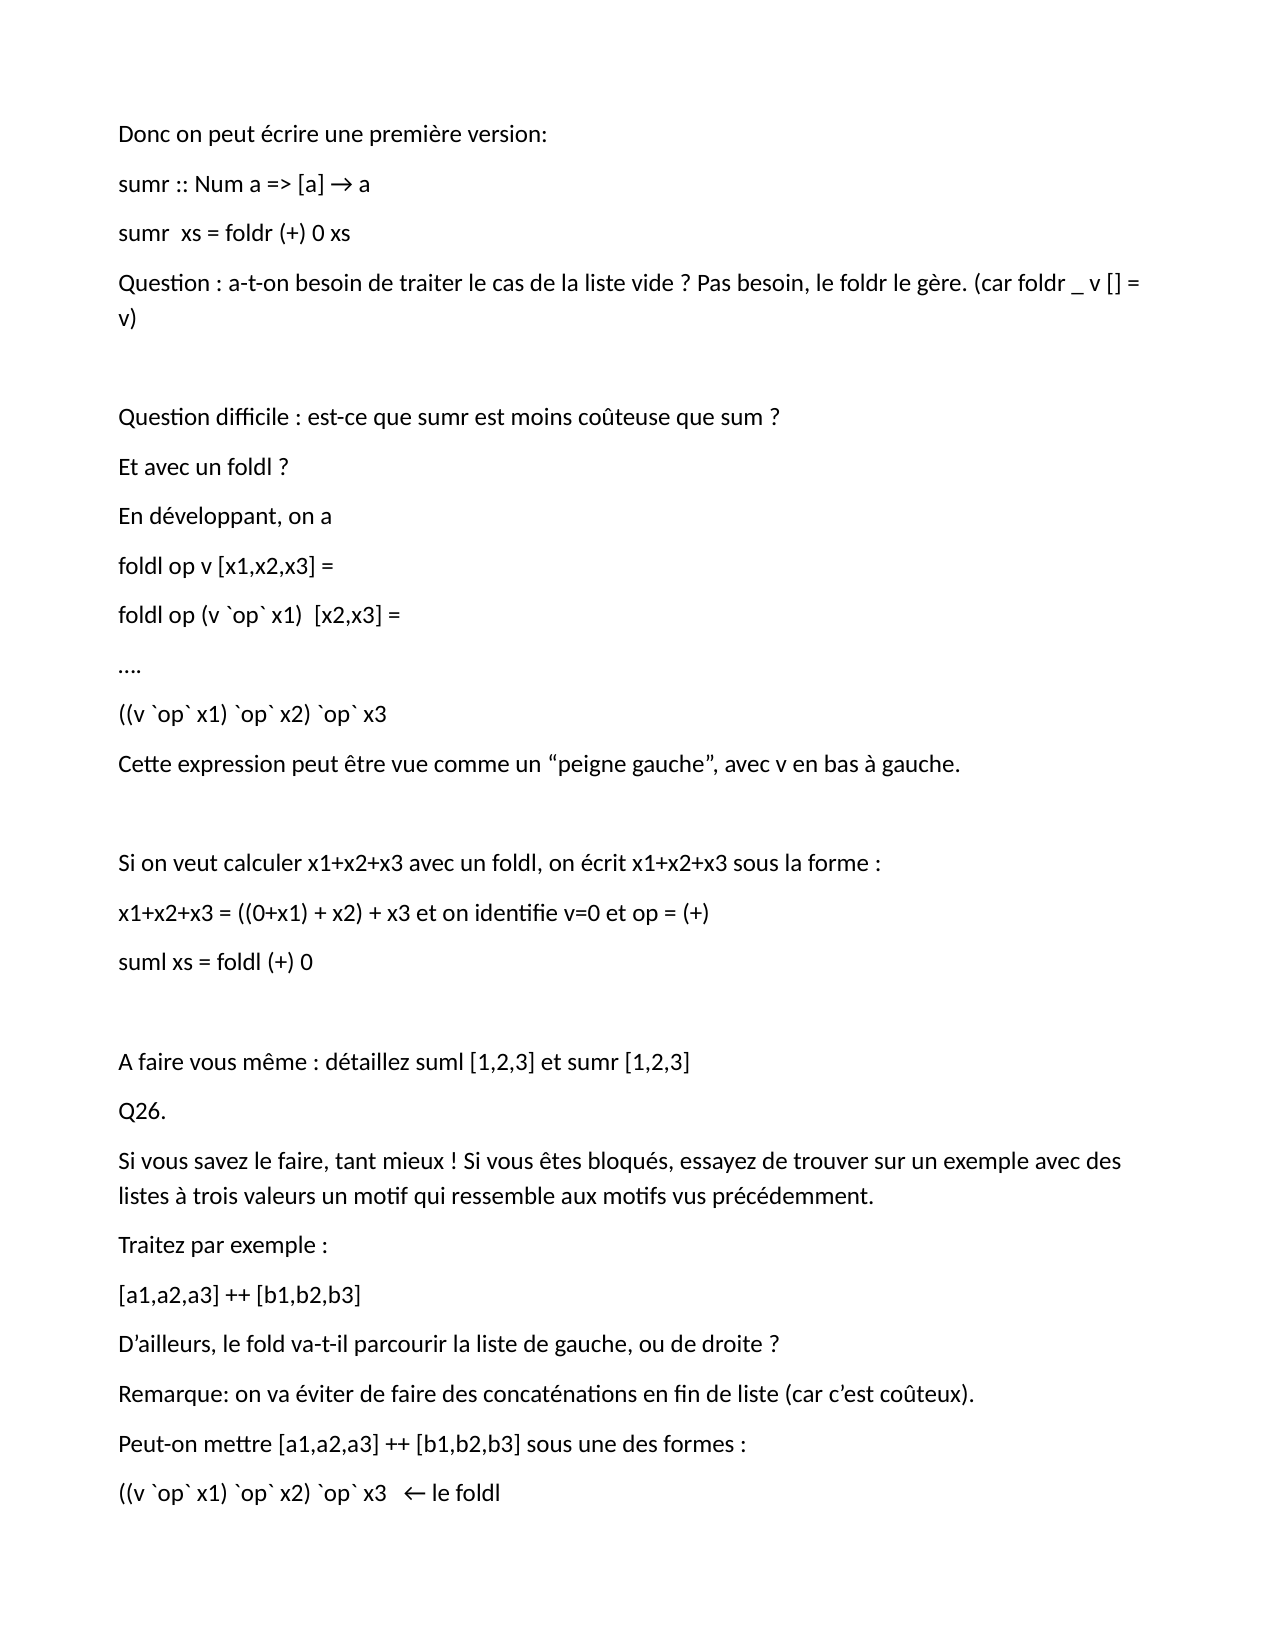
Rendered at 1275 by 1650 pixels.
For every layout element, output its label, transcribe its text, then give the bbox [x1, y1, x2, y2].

text Traitez par exemple : [118, 1229, 1157, 1260]
text foldl op v [x1,x2,x3] = [118, 550, 1157, 580]
text …. [118, 649, 1157, 679]
text Peut-on mettre [a1,a2,a3] ++ [b1,b2,b3] sous une des formes : [118, 1428, 1157, 1458]
text Si on veut calculer x1+x2+x3 avec un foldl, on écrit x1+x2+x3 sous la forme : [118, 847, 1157, 878]
text Donc on peut écrire une première version: [118, 118, 1157, 149]
text Et avec un foldl ? [118, 451, 1157, 481]
text [a1,a2,a3] ++ [b1,b2,b3] [118, 1279, 1157, 1309]
text sumr :: Num a => [a] → a [118, 168, 1157, 198]
text Remarque: on va éviter de faire des concaténations en fin de liste (car c’est coûteux). [118, 1378, 1157, 1409]
text x1+x2+x3 = ((0+x1) + x2) + x3 et on identifie v=0 et op = (+) [118, 897, 1157, 927]
text ((v `op` x1) `op` x2) `op` x3 [118, 698, 1157, 729]
text A faire vous même : détaillez suml [1,2,3] et sumr [1,2,3] [118, 1046, 1157, 1076]
text D’ailleurs, le fold va-t-il parcourir la liste de gauche, ou de droite ? [118, 1328, 1157, 1359]
text Question difficile : est-ce que sumr est moins coûteuse que sum ? [118, 401, 1157, 432]
text Q26. [118, 1095, 1157, 1126]
text Question : a-t-on besoin de traiter le cas de la liste vide ? Pas besoin, le foldr le gère. (car foldr _ v [] = v) [118, 267, 1157, 332]
text suml xs = foldl (+) 0 [118, 946, 1157, 977]
text foldl op (v `op` x1) [x2,x3] = [118, 599, 1157, 630]
text sumr xs = foldr (+) 0 xs [118, 217, 1157, 248]
text Cette expression peut être vue comme un “peigne gauche”, avec v en bas à gauche. [118, 748, 1157, 779]
text ((v `op` x1) `op` x2) `op` x3 ← le foldl [118, 1477, 1157, 1508]
text En développant, on a [118, 500, 1157, 531]
text Si vous savez le faire, tant mieux ! Si vous êtes bloqués, essayez de trouver sur un exemple avec des listes à trois valeurs un motif qui ressemble aux motifs vus précédemment. [118, 1145, 1157, 1210]
